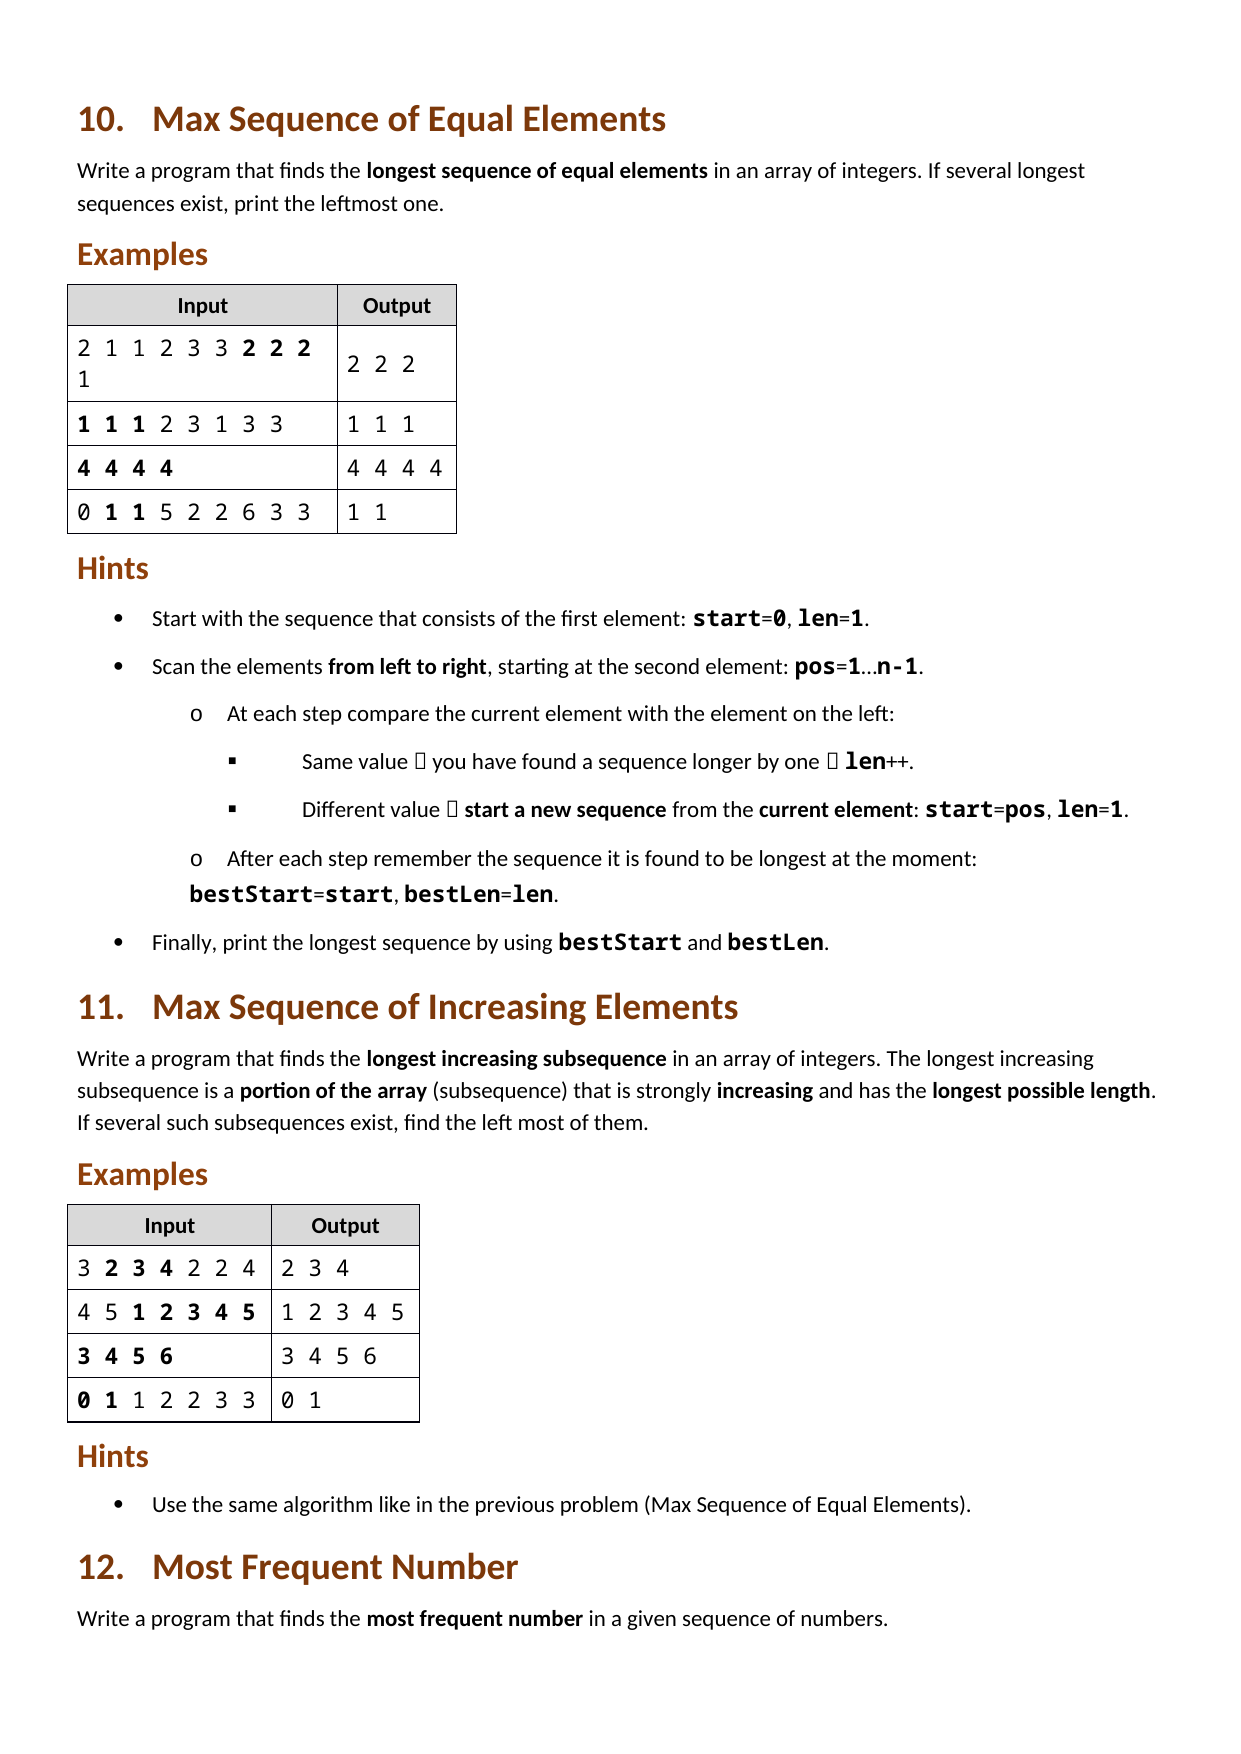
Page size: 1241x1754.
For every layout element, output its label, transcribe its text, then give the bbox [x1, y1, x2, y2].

table_cell 1 1 1 [338, 402, 456, 445]
text Write a program that finds the longest increasing subsequence in an array of integers. The longest increasing subsequence is a portion of the array (subsequence) that is strongly increasing and has the longest possible length. If several such subsequences exist, find the left most of them. [77, 1044, 1163, 1136]
list Same value  you have found a sequence longer by one  len++. [227, 745, 1163, 776]
list After each step remember the sequence it is found to be longest at the moment: bestStart=start, bestLen=len. [189, 842, 1163, 909]
text Write a program that finds the most frequent number in a given sequence of numbers. [77, 1604, 1163, 1632]
subtitle Max Sequence of Increasing Elements [77, 983, 1163, 1029]
list Start with the sequence that consists of the first element: start=0, len=1. [114, 602, 1163, 633]
subtitle Hints [77, 547, 1163, 587]
text Write a program that finds the longest sequence of equal elements in an array of integers. If several longest sequences exist, print the leftmost one. [77, 156, 1163, 217]
table_cell 4 4 4 4 [338, 446, 456, 489]
table_header Input [68, 1205, 271, 1245]
table_cell 3 4 5 6 [68, 1334, 271, 1377]
table_cell 1 1 1 2 3 1 3 3 [68, 402, 337, 445]
table_header Output [272, 1205, 419, 1245]
list Finally, print the longest sequence by using bestStart and bestLen. [114, 926, 1163, 957]
list Use the same algorithm like in the previous problem (Max Sequence of Equal Elements). [114, 1490, 1163, 1518]
subtitle Examples [77, 233, 1163, 274]
table_cell 2 1 1 2 3 3 2 2 2 1 [68, 326, 337, 401]
table_cell 4 5 1 2 3 4 5 [68, 1290, 271, 1333]
list At each step compare the current element with the element on the left: [189, 699, 1163, 728]
table_header Input [68, 285, 337, 325]
subtitle Max Sequence of Equal Elements [77, 95, 1163, 141]
table_header Output [338, 285, 456, 325]
table_cell 2 2 2 [338, 326, 456, 401]
subtitle Examples [77, 1153, 1163, 1194]
table_cell 0 1 1 2 2 3 3 [68, 1378, 271, 1421]
table_cell 2 3 4 [272, 1246, 419, 1289]
table_cell 1 2 3 4 5 [272, 1290, 419, 1333]
table_cell 3 2 3 4 2 2 4 [68, 1246, 271, 1289]
subtitle Hints [77, 1435, 1163, 1476]
table_cell 0 1 1 5 2 2 6 3 3 [68, 490, 337, 533]
table_cell 4 4 4 4 [68, 446, 337, 489]
list Scan the elements from left to right, starting at the second element: pos=1…n-1. [114, 650, 1163, 681]
list Different value  start a new sequence from the current element: start=pos, len=1. [227, 793, 1163, 824]
table_cell 0 1 [272, 1378, 419, 1421]
table_cell 1 1 [338, 490, 456, 533]
subtitle Most Frequent Number [77, 1543, 1163, 1589]
table_cell 3 4 5 6 [272, 1334, 419, 1377]
